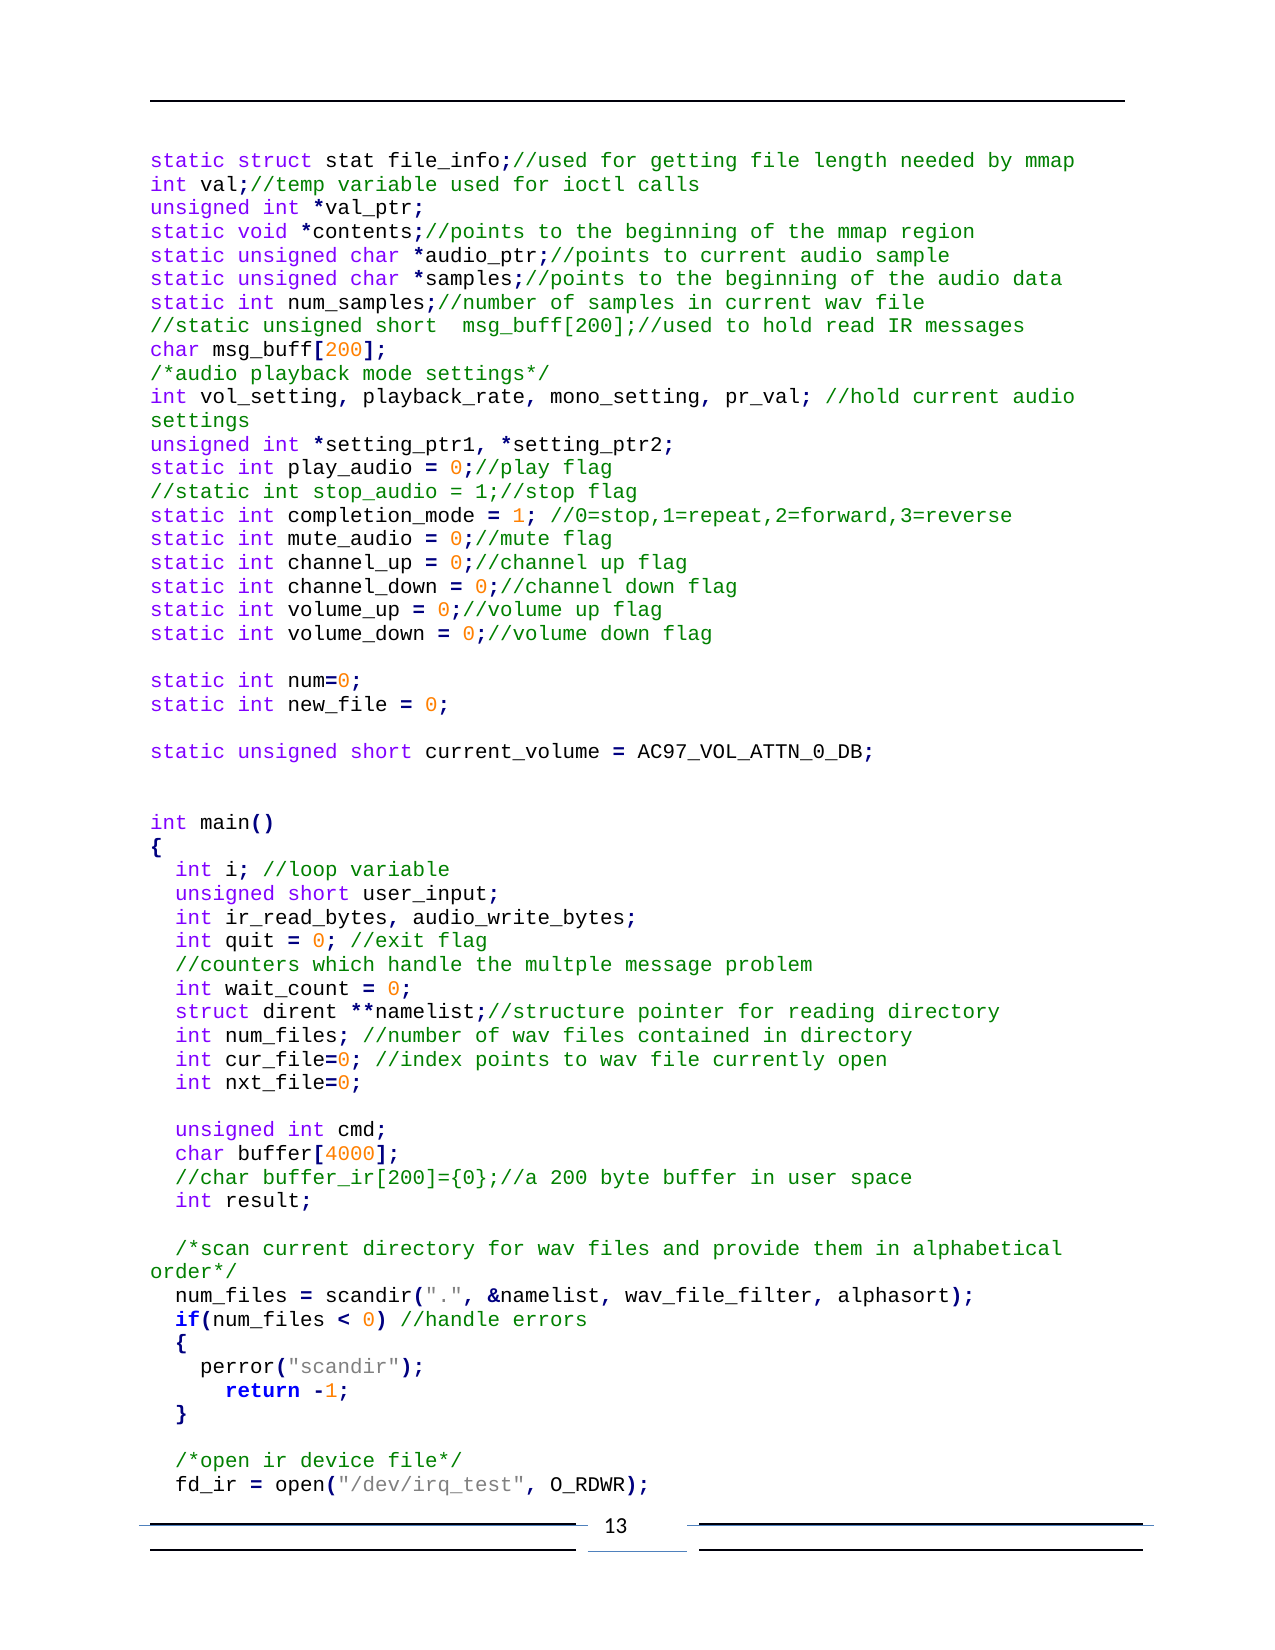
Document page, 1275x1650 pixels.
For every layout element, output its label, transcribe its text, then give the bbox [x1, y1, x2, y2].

text fd_ir = open("/dev/irq_test", O_RDWR); [150, 1474, 1125, 1498]
text static unsigned char *audio_ptr;//points to current audio sample [150, 244, 1125, 268]
text static void *contents;//points to the beginning of the mmap region [150, 221, 1125, 244]
text static struct stat file_info;//used for getting file length needed by mmap [150, 150, 1125, 174]
text static int completion_mode = 1; //0=stop,1=repeat,2=forward,3=reverse [150, 505, 1125, 528]
text perror("scandir"); [150, 1356, 1125, 1379]
text int num_files; //number of wav files contained in directory [150, 1025, 1125, 1048]
text /*open ir device file*/ [150, 1451, 1125, 1474]
text int val;//temp variable used for ioctl calls [150, 174, 1125, 197]
text static int num_samples;//number of samples in current wav file [150, 292, 1125, 316]
text //static int stop_audio = 1;//stop flag [150, 481, 1125, 505]
text int nxt_file=0; [150, 1072, 1125, 1096]
text static int volume_down = 0;//volume down flag [150, 623, 1125, 647]
text /*audio playback mode settings*/ [150, 363, 1125, 386]
text /*scan current directory for wav files and provide them in alphabetical order*/ [150, 1238, 1125, 1285]
text int i; //loop variable [150, 859, 1125, 883]
text { [150, 1332, 1125, 1356]
text static int new_file = 0; [150, 694, 1125, 717]
text static unsigned short current_volume = AC97_VOL_ATTN_0_DB; [150, 741, 1125, 765]
text static int mute_audio = 0;//mute flag [150, 528, 1125, 552]
text unsigned int *setting_ptr1, *setting_ptr2; [150, 434, 1125, 457]
text int cur_file=0; //index points to wav file currently open [150, 1048, 1125, 1072]
text static int channel_up = 0;//channel up flag [150, 552, 1125, 576]
text //char buffer_ir[200]={0};//a 200 byte buffer in user space [150, 1167, 1125, 1190]
text static int num=0; [150, 670, 1125, 694]
text static int channel_down = 0;//channel down flag [150, 576, 1125, 599]
text unsigned short user_input; [150, 883, 1125, 907]
text char msg_buff[200]; [150, 339, 1125, 363]
text int vol_setting, playback_rate, mono_setting, pr_val; //hold current audio settings [150, 386, 1125, 434]
text { [150, 836, 1125, 859]
text int quit = 0; //exit flag [150, 930, 1125, 954]
text unsigned int *val_ptr; [150, 197, 1125, 221]
text int wait_count = 0; [150, 978, 1125, 1001]
text int ir_read_bytes, audio_write_bytes; [150, 907, 1125, 930]
text static int volume_up = 0;//volume up flag [150, 599, 1125, 623]
text if(num_files < 0) //handle errors [150, 1309, 1125, 1332]
text //static unsigned short msg_buff[200];//used to hold read IR messages [150, 316, 1125, 339]
text //counters which handle the multple message problem [150, 954, 1125, 978]
text int result; [150, 1190, 1125, 1214]
text static int play_audio = 0;//play flag [150, 457, 1125, 481]
text } [150, 1403, 1125, 1427]
text num_files = scandir(".", &namelist, wav_file_filter, alphasort); [150, 1285, 1125, 1309]
text unsigned int cmd; [150, 1119, 1125, 1143]
text char buffer[4000]; [150, 1143, 1125, 1167]
text return -1; [150, 1379, 1125, 1403]
text struct dirent **namelist;//structure pointer for reading directory [150, 1001, 1125, 1025]
text int main() [150, 812, 1125, 836]
text static unsigned char *samples;//points to the beginning of the audio data [150, 268, 1125, 292]
